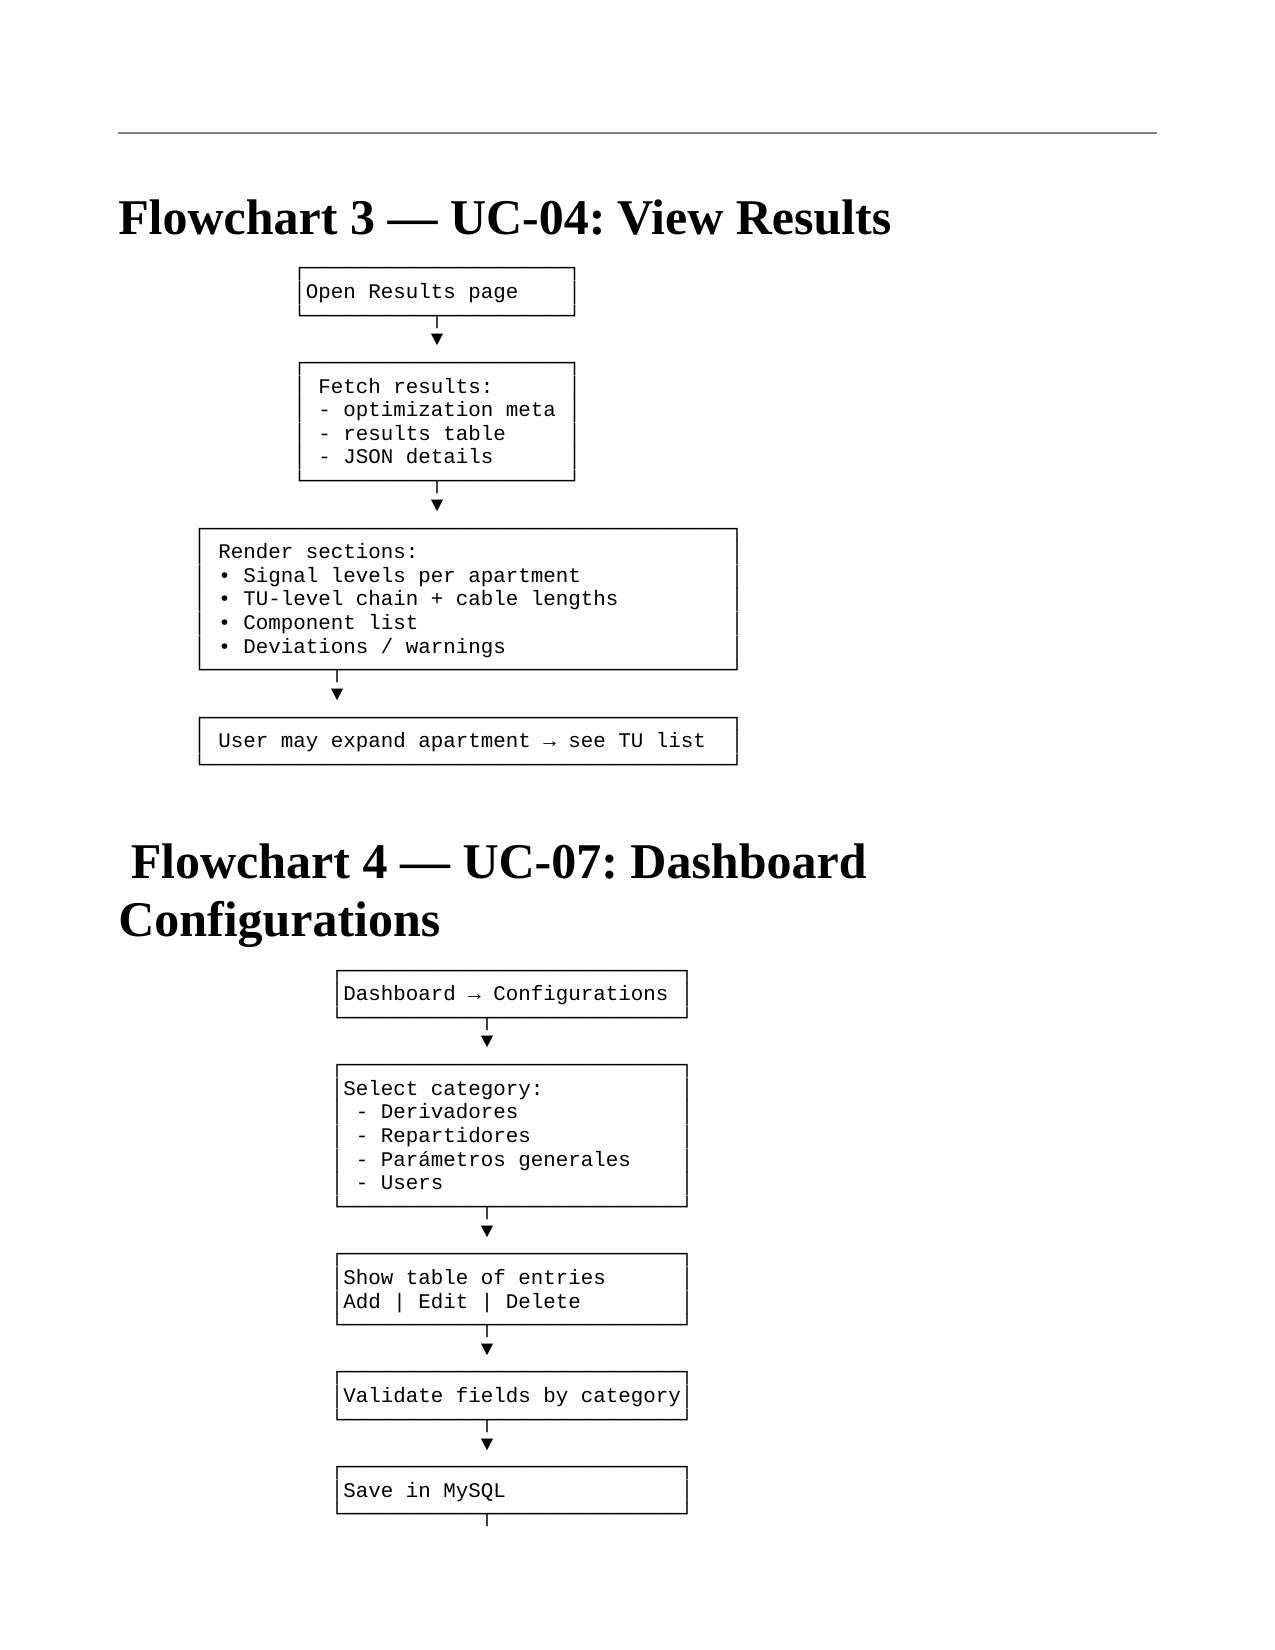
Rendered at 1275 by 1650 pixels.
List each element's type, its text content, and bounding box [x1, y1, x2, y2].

text ┌───────────────────────────┐ [118, 1243, 1157, 1267]
text │ Fetch results: │ [575, 376, 1157, 399]
text │Save in MySQL │ [337, 1480, 686, 1503]
text │Open Results page │ [118, 281, 1157, 305]
text └───────────┬───────────────┘ [118, 1503, 1157, 1527]
text │ - optimization meta │ [118, 399, 1157, 423]
text │ - Repartidores │ [118, 1125, 1157, 1149]
text │ Fetch results: │ [300, 376, 574, 399]
text │ • Signal levels per apartment │ [118, 565, 199, 588]
text │ - results table │ [575, 423, 1157, 447]
text │ Fetch results: │ [118, 376, 299, 399]
text │ - Parámetros generales │ [337, 1149, 686, 1172]
text │ - Users │ [118, 1172, 1157, 1196]
text │ • Signal levels per apartment │ [200, 565, 736, 588]
text ▼ [118, 1031, 1157, 1054]
text ┌─────────────────────┐ [118, 257, 1157, 281]
text │ - Derivadores │ [118, 1101, 1157, 1125]
text │ - Parámetros generales │ [118, 1149, 336, 1172]
text └──────────┬──────────┘ [300, 305, 574, 315]
text │Add | Edit | Delete │ [687, 1291, 1157, 1314]
text │Save in MySQL │ [118, 1480, 336, 1503]
text └───────────┬───────────────┘ [118, 1314, 1157, 1338]
text └───────────┬───────────────┘ [118, 1007, 1157, 1031]
text │ • Deviations / warnings │ [200, 636, 736, 659]
text └──────────┬───────────────────────────────┘ [118, 659, 1157, 683]
text ┌──────────────────────────────────────────┐ [118, 707, 1157, 730]
text └───────────┬───────────────┘ [487, 1409, 1157, 1432]
text │ - Parámetros generales │ [687, 1149, 1157, 1172]
text ┌─────────────────────┐ [118, 352, 1157, 376]
text ▼ [118, 328, 1157, 352]
text ┌───────────────────────────┐ [118, 1054, 1157, 1078]
text │ • Deviations / warnings │ [737, 636, 1157, 659]
text │Add | Edit | Delete │ [337, 1291, 686, 1314]
text └──────────┬──────────┘ [437, 305, 1157, 328]
text ▼ [118, 683, 1157, 707]
text │Select category: │ [118, 1078, 336, 1101]
text │Dashboard → Configurations │ [118, 983, 1157, 1007]
text ┌───────────────────────────┐ [118, 959, 1157, 983]
text └───────────┬───────────────┘ [118, 1409, 486, 1432]
text │Validate fields by category│ [118, 1385, 1157, 1409]
text ┌──────────────────────────────────────────┐ [118, 517, 1157, 541]
text │ - results table │ [300, 423, 574, 447]
text │ • Deviations / warnings │ [118, 636, 199, 659]
text │Save in MySQL │ [687, 1480, 1157, 1503]
text └──────────┬──────────┘ [118, 470, 1157, 494]
text │Select category: │ [687, 1078, 1157, 1101]
text │Add | Edit | Delete │ [118, 1291, 336, 1314]
text │Select category: │ [337, 1078, 686, 1101]
subtitle Flowchart 4 — UC-07: Dashboard Configurations [118, 832, 1157, 947]
text │ • Signal levels per apartment │ [737, 565, 1157, 588]
text └──────────┬──────────┘ [118, 305, 436, 328]
text │ Render sections: │ [118, 541, 1157, 565]
text ┌───────────────────────────┐ [118, 1362, 1157, 1385]
text │Show table of entries │ [118, 1267, 1157, 1291]
text ▼ [118, 494, 1157, 517]
text ▼ [118, 1338, 1157, 1362]
text │ • TU-level chain + cable lengths │ [118, 588, 1157, 612]
text │ User may expand apartment → see TU list │ [118, 730, 1157, 754]
subtitle Flowchart 3 — UC-04: View Results [118, 187, 1157, 245]
text └───────────┬───────────────┘ [337, 1409, 686, 1419]
text │ - results table │ [118, 423, 299, 447]
text │ • Component list │ [118, 612, 1157, 636]
text └───────────┬───────────────┘ [118, 1196, 1157, 1220]
text ▼ [118, 1432, 1157, 1456]
text │ - JSON details │ [118, 447, 1157, 470]
text └──────────────────────────────────────────┘ [118, 754, 1157, 778]
text ┌───────────────────────────┐ [118, 1456, 1157, 1480]
text ▼ [118, 1220, 1157, 1243]
